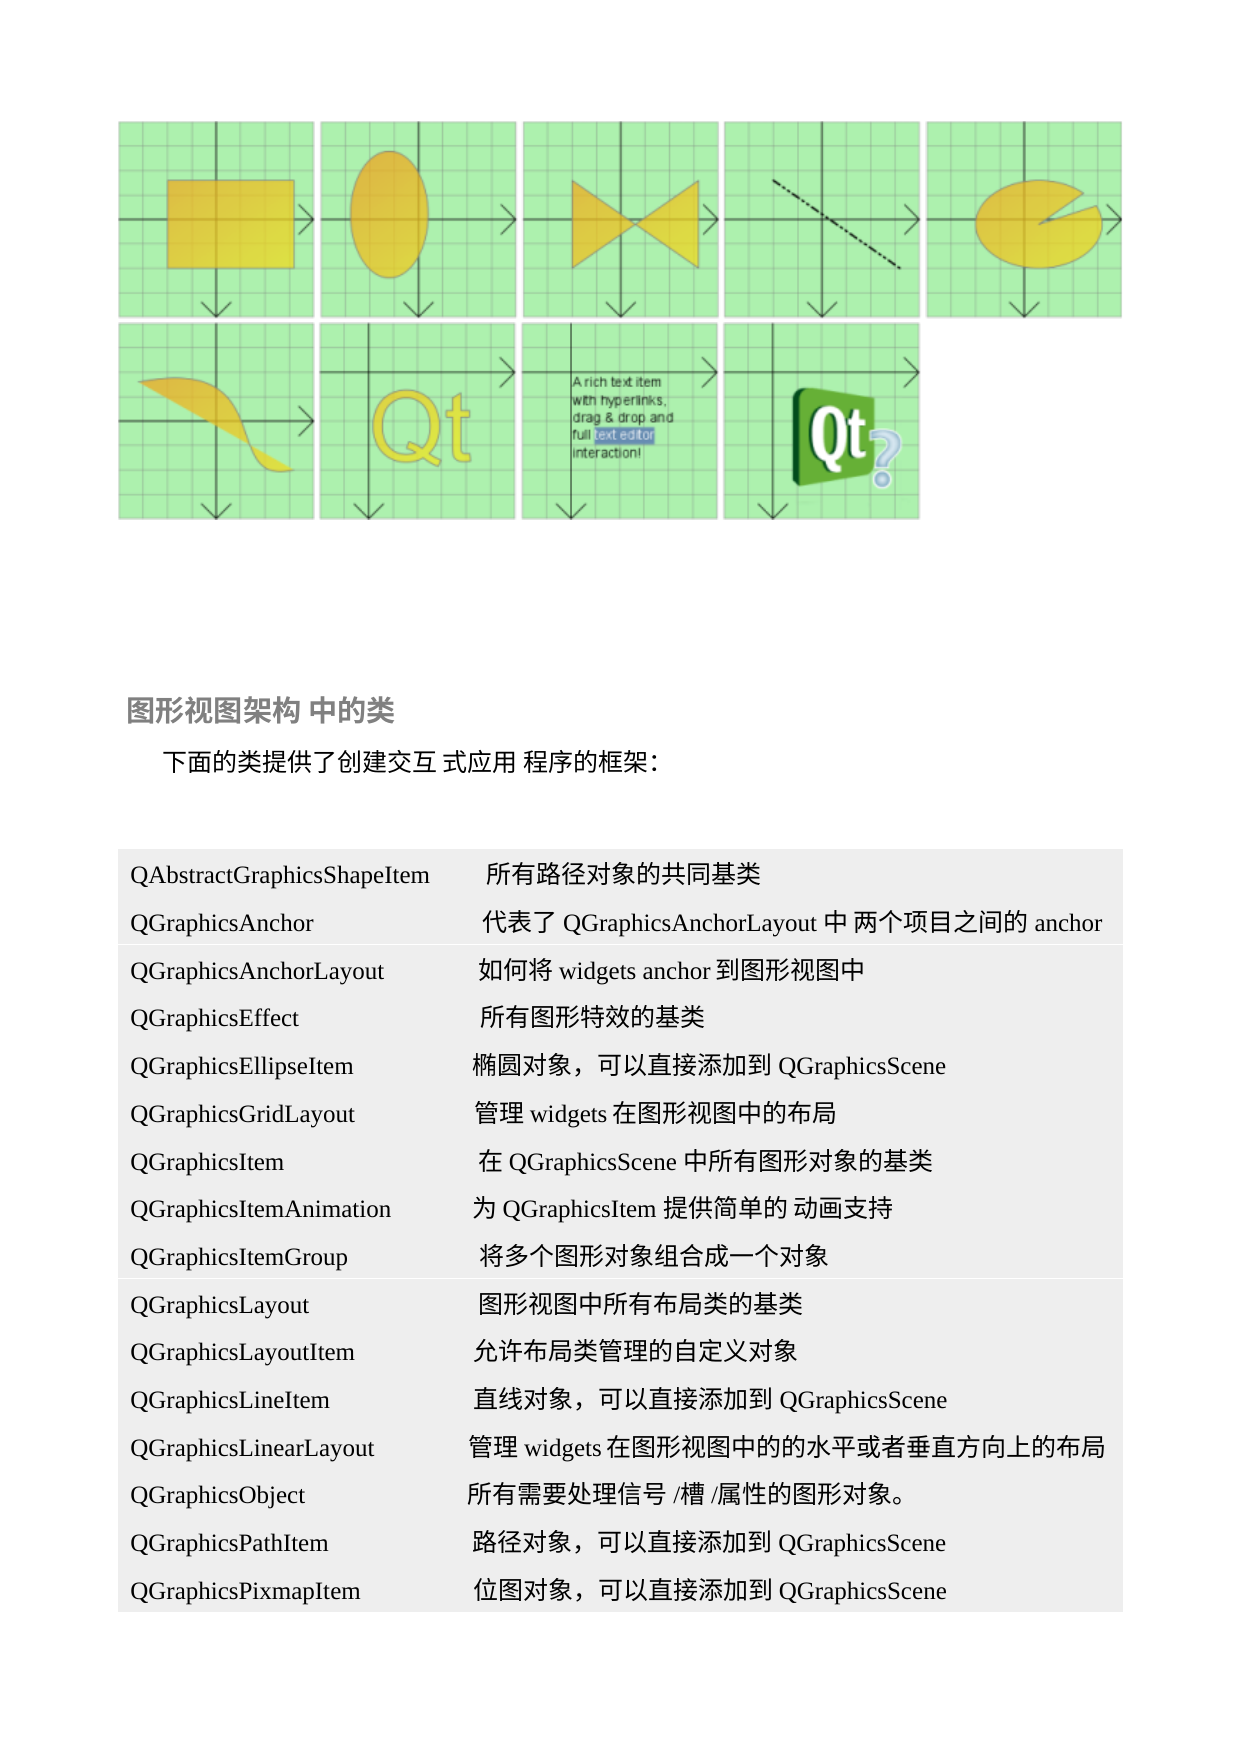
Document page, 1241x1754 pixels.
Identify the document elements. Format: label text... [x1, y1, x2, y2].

table_header QAbstractGraphicsShapeItem 所有路径对象的共同基类 [118, 849, 1123, 897]
table_cell QGraphicsEffect 所有图形特效的基类 [118, 992, 1123, 1040]
table_cell QGraphicsLineItem 直线对象，可以直接添加到 QGraphicsScene [118, 1374, 1123, 1422]
table_cell QGraphicsPathItem 路径对象，可以直接添加到 QGraphicsScene [118, 1517, 1123, 1565]
table_cell QGraphicsLinearLayout 管理 widgets在图形视图中的的水平或者垂直方向上的布局 [118, 1422, 1123, 1469]
table_cell QGraphicsObject 所有需要处理信号 /槽 /属性的图形对象。 [118, 1469, 1123, 1517]
text 下面的类提供了创建交互 式应用 程序的框架： [118, 742, 1122, 778]
subtitle 图形视图架构 中的类 [118, 687, 1122, 729]
table_cell QGraphicsEllipseItem 椭圆对象，可以直接添加到 QGraphicsScene [118, 1040, 1123, 1088]
table_cell QGraphicsItemAnimation 为QGraphicsItem 提供简单的 动画支持 [118, 1183, 1123, 1231]
picture [118, 121, 1123, 520]
table_cell QGraphicsAnchor 代表了 QGraphicsAnchorLayout 中 两个项目之间的 anchor [118, 897, 1123, 944]
table_cell QGraphicsItem 在 QGraphicsScene 中所有图形对象的基类 [118, 1135, 1123, 1183]
table_cell QGraphicsLayout 图形视图中所有布局类的基类 [118, 1279, 1123, 1326]
table_cell QGraphicsGridLayout 管理 widgets在图形视图中的布局 [118, 1088, 1123, 1135]
table_cell QGraphicsItemGroup 将多个图形对象组合成一个对象 [118, 1231, 1123, 1278]
table_cell QGraphicsPixmapItem 位图对象，可以直接添加到 QGraphicsScene [118, 1565, 1123, 1612]
table_cell QGraphicsLayoutItem 允许布局类管理的自定义对象 [118, 1326, 1123, 1374]
table_cell QGraphicsAnchorLayout 如何将 widgets anchor到图形视图中 [118, 945, 1123, 992]
